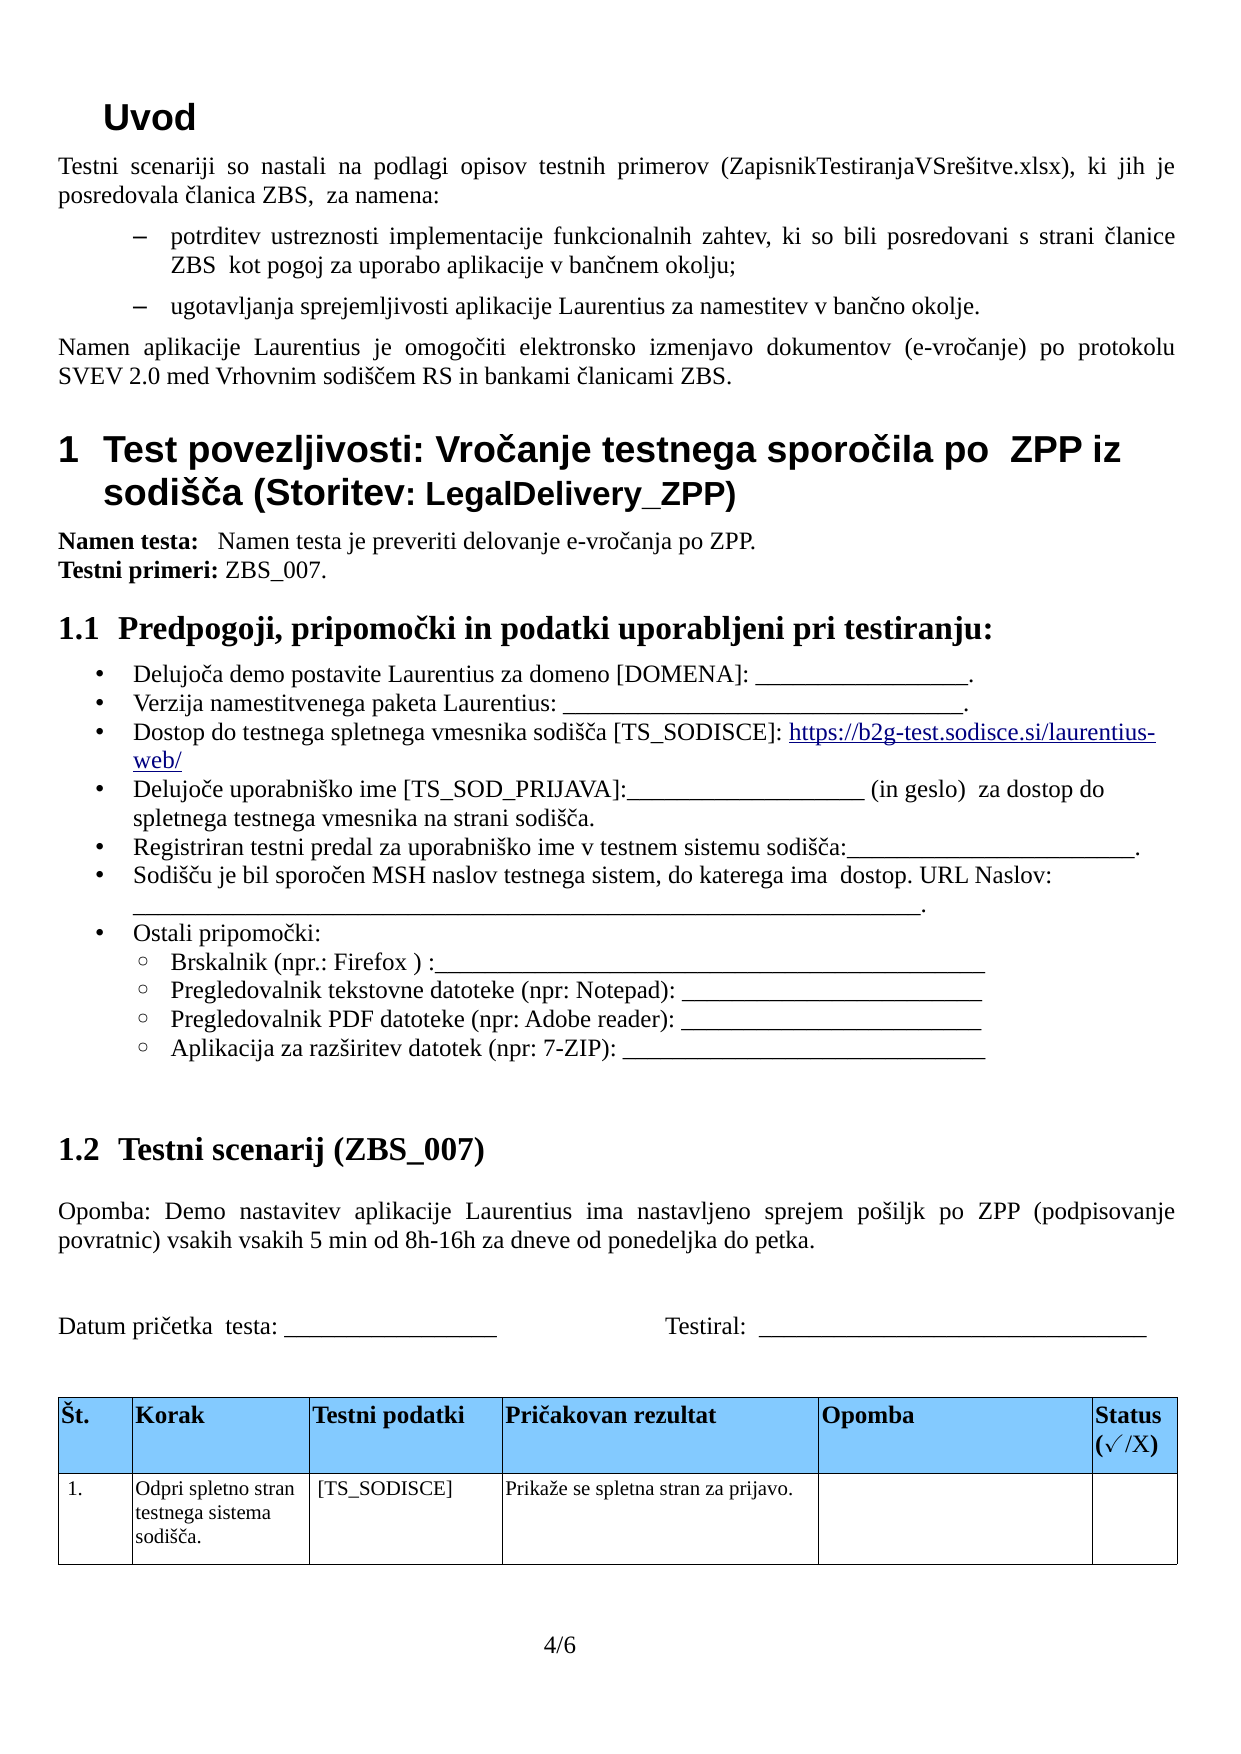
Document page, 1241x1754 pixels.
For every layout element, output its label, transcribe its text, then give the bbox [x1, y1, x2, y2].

list Sodišču je bil sporočen MSH naslov testnega sistem, do katerega ima dostop. URL Naslov: _______________________________________________________________. [95, 861, 1177, 918]
list Brskalnik (npr.: Firefox ) :____________________________________________ [133, 947, 1177, 976]
list Pregledovalnik tekstovne datoteke (npr: Notepad): ________________________ [133, 976, 1177, 1004]
list Delujoče uporabniško ime [TS_SOD_PRIJAVA]:___________________ (in geslo) za dostop do spletnega testnega vmesnika na strani sodišča. [95, 774, 1177, 832]
table_cell [819, 1474, 1092, 1564]
table_cell [1093, 1474, 1177, 1564]
subtitle Testni scenarij (ZBS_007) [58, 1129, 1177, 1167]
table_header Opomba [819, 1398, 1092, 1473]
table_header Testni podatki [310, 1398, 502, 1473]
table_header Status (✓/X) [1093, 1398, 1177, 1473]
table_cell Odpri spletno stran testnega sistema sodišča. [133, 1474, 309, 1564]
text Namen testa: Namen testa je preveriti delovanje e-vročanja po ZPP. [58, 526, 1177, 555]
list Pregledovalnik PDF datoteke (npr: Adobe reader): ________________________ [133, 1004, 1177, 1033]
list Dostop do testnega spletnega vmesnika sodišča [TS_SODISCE]: https://b2g-test.sodisce.si/laurentius-web/ [95, 717, 1177, 774]
table_header Korak [133, 1398, 309, 1473]
text Opomba: Demo nastavitev aplikacije Laurentius ima nastavljeno sprejem pošiljk po ZPP (podpisovanje povratnic) vsakih vsakih 5 min od 8h-16h za dneve od ponedeljka do petka. [58, 1196, 1177, 1253]
list Ostali pripomočki: [95, 918, 1177, 947]
subtitle Uvod [58, 95, 1177, 138]
list Delujoča demo postavite Laurentius za domeno [DOMENA]: _________________. [95, 659, 1177, 688]
text Datum pričetka testa: _________________ Testiral: _______________________________ [58, 1311, 1177, 1340]
list potrditev ustreznosti implementacije funkcionalnih zahtev, ki so bili posredovani s strani članice ZBS kot pogoj za uporabo aplikacije v bančnem okolju; [133, 221, 1177, 278]
text Testni primeri: ZBS_007. [58, 555, 1177, 583]
table_cell [59, 1474, 132, 1564]
list Registriran testni predal za uporabniško ime v testnem sistemu sodišča:_______________________. [95, 832, 1177, 861]
text Testni scenariji so nastali na podlagi opisov testnih primerov (ZapisnikTestiranjaVSrešitve.xlsx), ki jih je posredovala članica ZBS, za namena: [58, 151, 1177, 208]
subtitle Test povezljivosti: Vročanje testnega sporočila po ZPP iz sodišča (Storitev: LegalDelivery_ZPP) [58, 427, 1177, 513]
table_cell [TS_SODISCE] [310, 1474, 502, 1564]
list Aplikacija za razširitev datotek (npr: 7-ZIP): _____________________________ [133, 1033, 1177, 1062]
table_cell Prikaže se spletna stran za prijavo. [503, 1474, 818, 1564]
list Verzija namestitvenega paketa Laurentius: ________________________________. [95, 688, 1177, 717]
subtitle Predpogoji, pripomočki in podatki uporabljeni pri testiranju: [58, 608, 1177, 647]
table_header Pričakovan rezultat [503, 1398, 818, 1473]
table_header Št. [59, 1398, 132, 1473]
text Namen aplikacije Laurentius je omogočiti elektronsko izmenjavo dokumentov (e-vročanje) po protokolu SVEV 2.0 med Vrhovnim sodiščem RS in bankami članicami ZBS. [58, 332, 1177, 390]
list ugotavljanja sprejemljivosti aplikacije Laurentius za namestitev v bančno okolje. [133, 291, 1177, 320]
